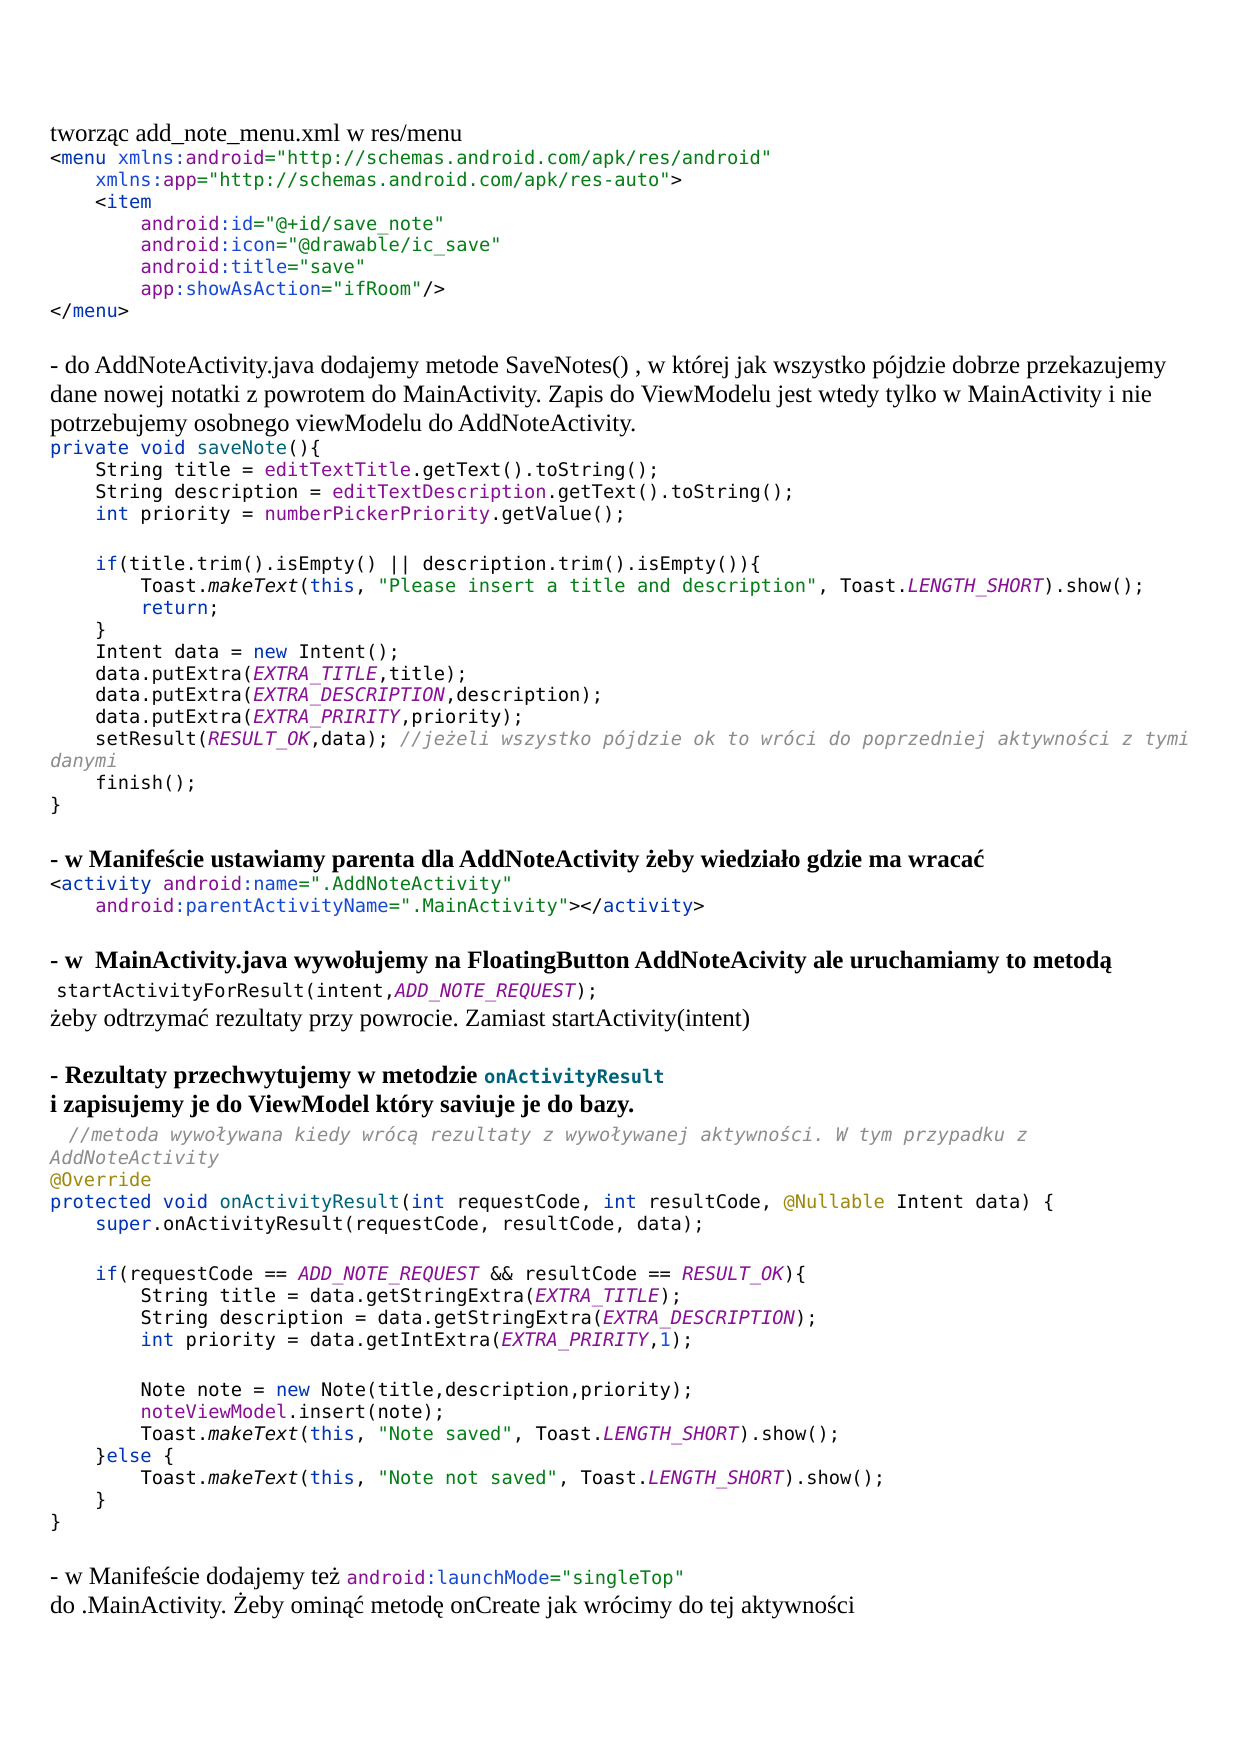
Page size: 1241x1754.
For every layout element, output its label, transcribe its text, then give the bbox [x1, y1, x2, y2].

text <menu xmlns:android="http://schemas.android.com/apk/res/android" xmlns:app="http://schemas.android.com/apk/res-auto"> <item android:id="@+id/save_note" android:icon="@drawable/ic_save" android:title="save" app:showAsAction="ifRoom"/> </menu> [50, 147, 1193, 322]
text do .MainActivity. Żeby ominąć metodę onCreate jak wrócimy do tej aktywności [50, 1590, 1193, 1619]
text //metoda wywoływana kiedy wrócą rezultaty z wywoływanej aktywności. W tym przypadku z AddNoteActivity @Override protected void onActivityResult(int requestCode, int resultCode, @Nullable Intent data) { super.onActivityResult(requestCode, resultCode, data); if(requestCode == ADD_NOTE_REQUEST && resultCode == RESULT_OK){ String title = data.getStringExtra(EXTRA_TITLE); String description = data.getStringExtra(EXTRA_DESCRIPTION); int priority = data.getIntExtra(EXTRA_PRIRITY,1); Note note = new Note(title,description,priority); noteViewModel.insert(note); Toast.makeText(this, "Note saved", Toast.LENGTH_SHORT).show(); }else { Toast.makeText(this, "Note not saved", Toast.LENGTH_SHORT).show(); } } [50, 1118, 1193, 1532]
text private void saveNote(){ String title = editTextTitle.getText().toString(); String description = editTextDescription.getText().toString(); int priority = numberPickerPriority.getValue(); if(title.trim().isEmpty() || description.trim().isEmpty()){ Toast.makeText(this, "Please insert a title and description", Toast.LENGTH_SHORT).show(); return; } Intent data = new Intent(); data.putExtra(EXTRA_TITLE,title); data.putExtra(EXTRA_DESCRIPTION,description); data.putExtra(EXTRA_PRIRITY,priority); setResult(RESULT_OK,data); //jeżeli wszystko pójdzie ok to wróci do poprzedniej aktywności z tymi danymi finish(); } [50, 437, 1193, 816]
text - Rezultaty przechwytujemy w metodzie onActivityResult [50, 1061, 1193, 1089]
text żeby odtrzymać rezultaty przy powrocie. Zamiast startActivity(intent) [50, 1003, 1193, 1032]
text <activity android:name=".AddNoteActivity" android:parentActivityName=".MainActivity"></activity> [50, 873, 1193, 917]
text - w MainActivity.java wywołujemy na FloatingButton AddNoteAcivity ale uruchamiamy to metodą startActivityForResult(intent,ADD_NOTE_REQUEST); [50, 946, 1193, 1003]
text - w Manifeście ustawiamy parenta dla AddNoteActivity żeby wiedziało gdzie ma wracać [50, 844, 1193, 873]
text - w Manifeście dodajemy też android:launchMode="singleTop" [50, 1561, 1193, 1590]
text - do AddNoteActivity.java dodajemy metode SaveNotes() , w której jak wszystko pójdzie dobrze przekazujemy dane nowej notatki z powrotem do MainActivity. Zapis do ViewModelu jest wtedy tylko w MainActivity i nie potrzebujemy osobnego viewModelu do AddNoteActivity. [50, 351, 1193, 437]
text tworząc add_note_menu.xml w res/menu [50, 118, 1193, 147]
text i zapisujemy je do ViewModel który saviuje je do bazy. [50, 1089, 1193, 1118]
